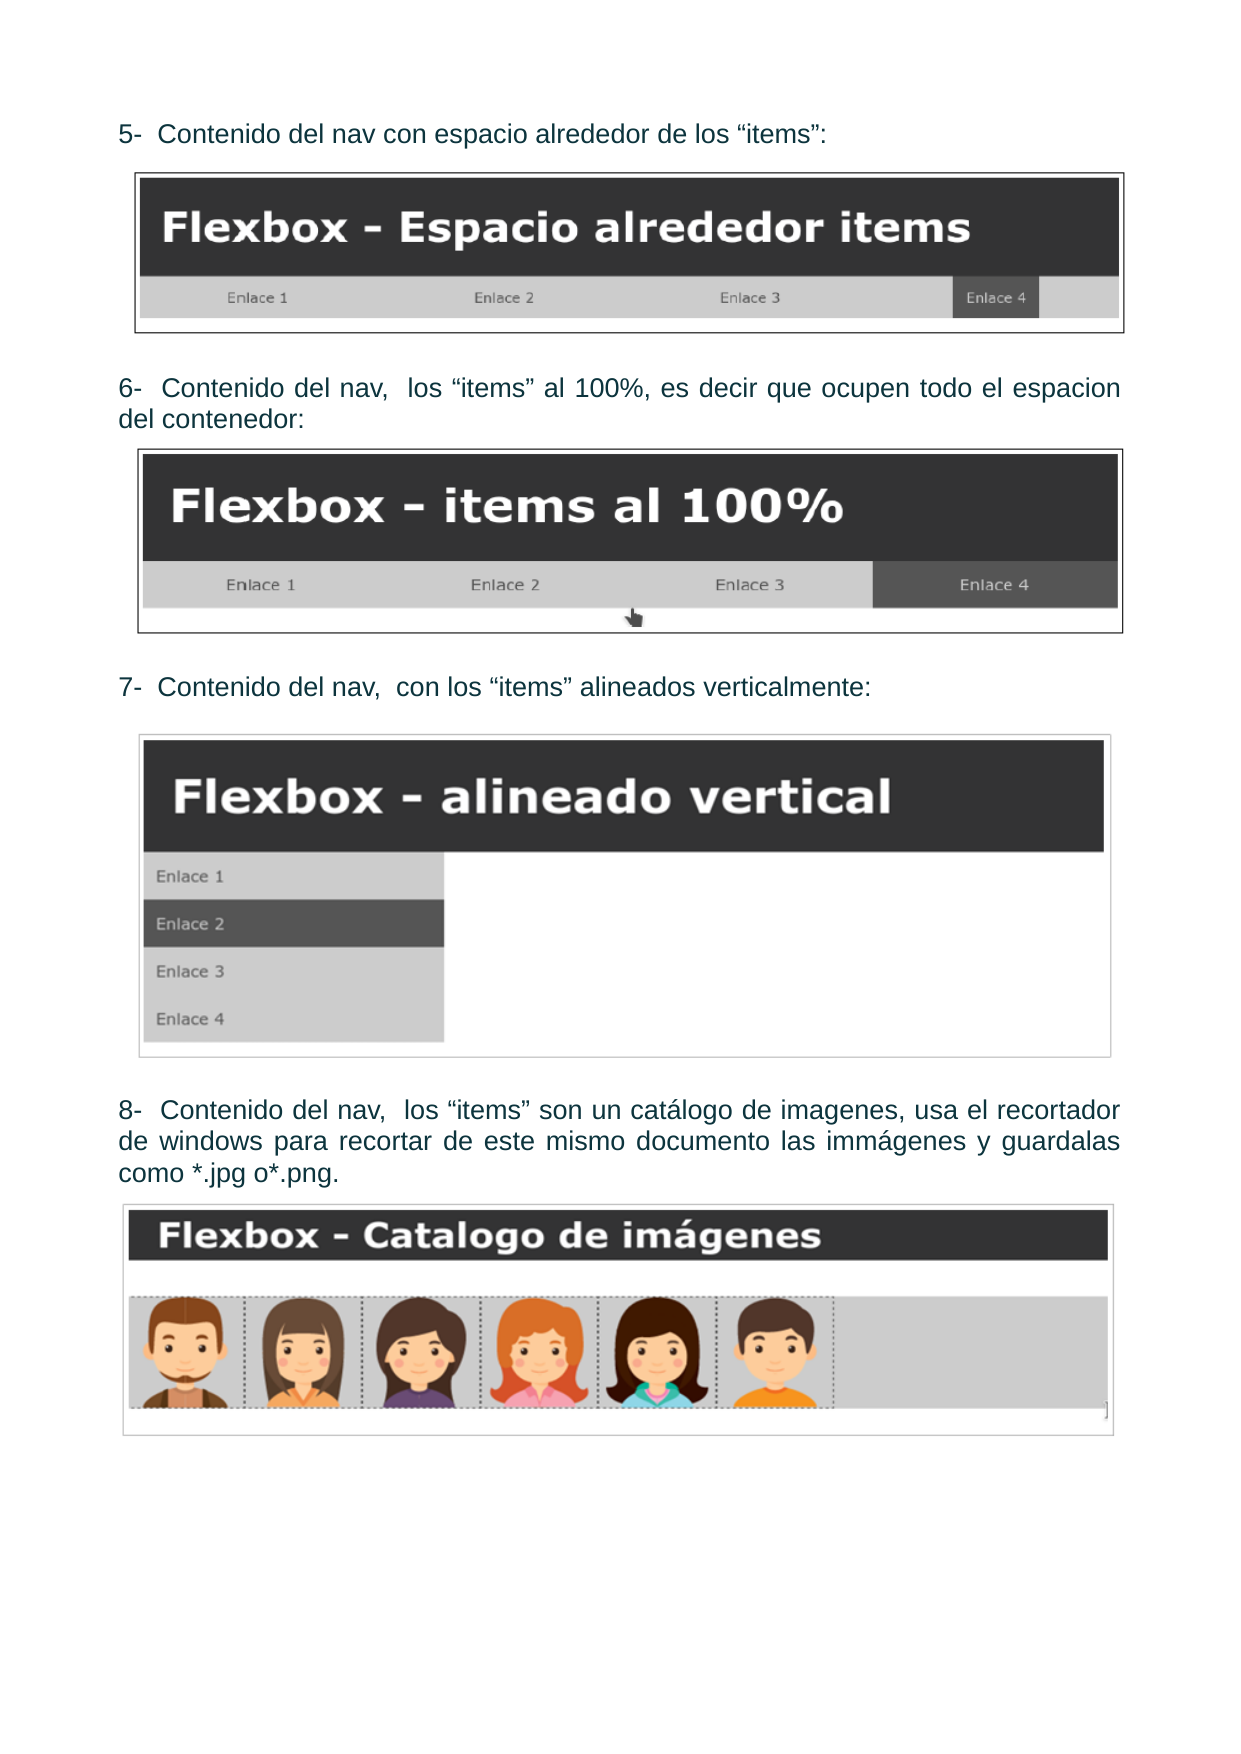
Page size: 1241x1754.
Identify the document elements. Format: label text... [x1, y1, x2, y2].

text 8- Contenido del nav, los “items” son un catálogo de imagenes, usa el recortador de windows para recortar de este mismo documento las immágenes y guardalas como *.jpg o*.png. [118, 1094, 1122, 1188]
picture [119, 1199, 1124, 1441]
text 6- Contenido del nav, los “items” al 100%, es decir que ocupen todo el espacion del contenedor: [118, 372, 1122, 434]
picture [130, 440, 1134, 640]
text 5- Contenido del nav con espacio alrededor de los “items”: [118, 118, 1122, 149]
picture [127, 168, 1132, 341]
text 7- Contenido del nav, con los “items” alineados verticalmente: [118, 671, 1122, 702]
picture [130, 729, 1119, 1063]
